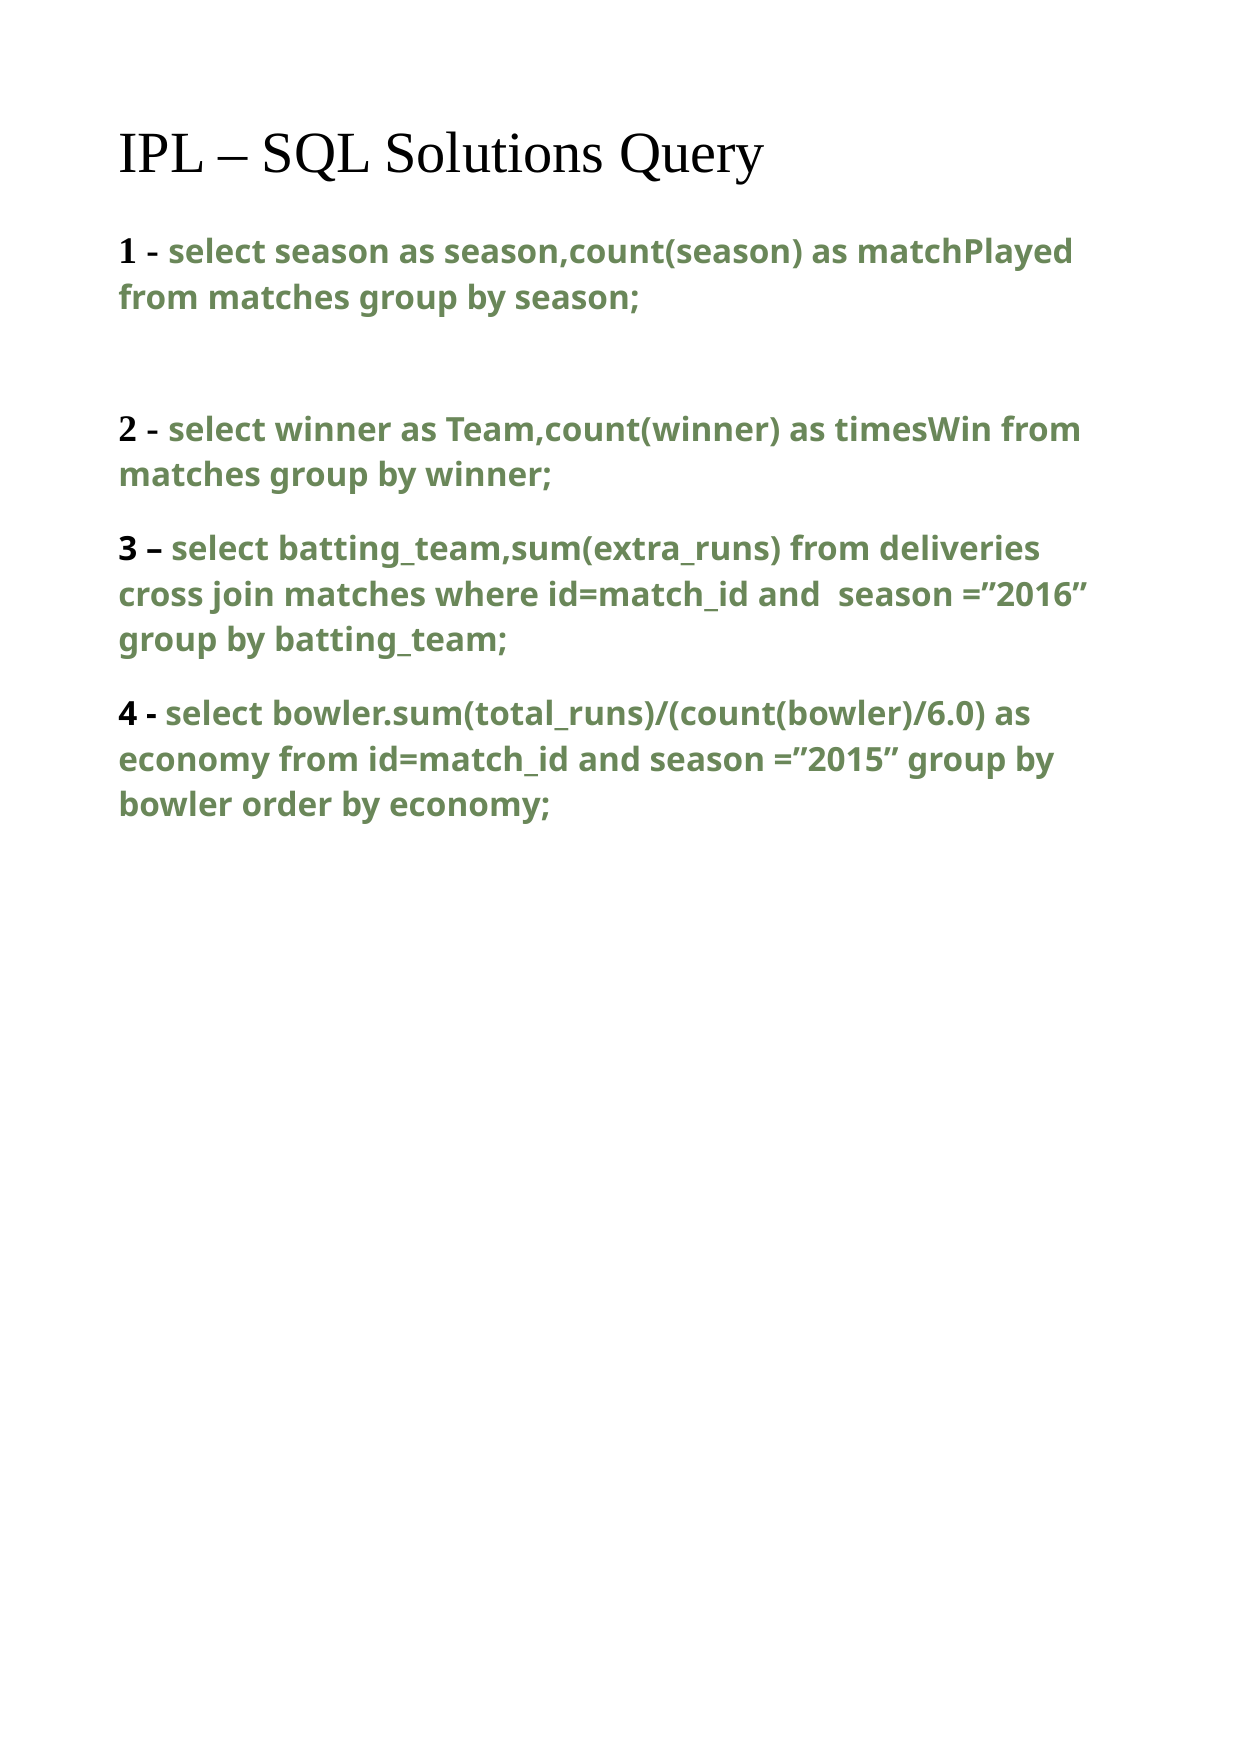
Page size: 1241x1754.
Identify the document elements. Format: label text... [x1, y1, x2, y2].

text 2 - select winner as Team,count(winner) as timesWin from matches group by winner; [118, 405, 1122, 496]
text 4 - select bowler.sum(total_runs)/(count(bowler)/6.0) as economy from id=match_id and season =”2015” group by bowler order by economy; [118, 690, 1122, 826]
text 1 - select season as season,count(season) as matchPlayed from matches group by season; [118, 228, 1122, 319]
text IPL – SQL Solutions Query [118, 118, 1122, 185]
text 3 – select batting_team,sum(extra_runs) from deliveries cross join matches where id=match_id and season =”2016” group by batting_team; [118, 525, 1122, 661]
